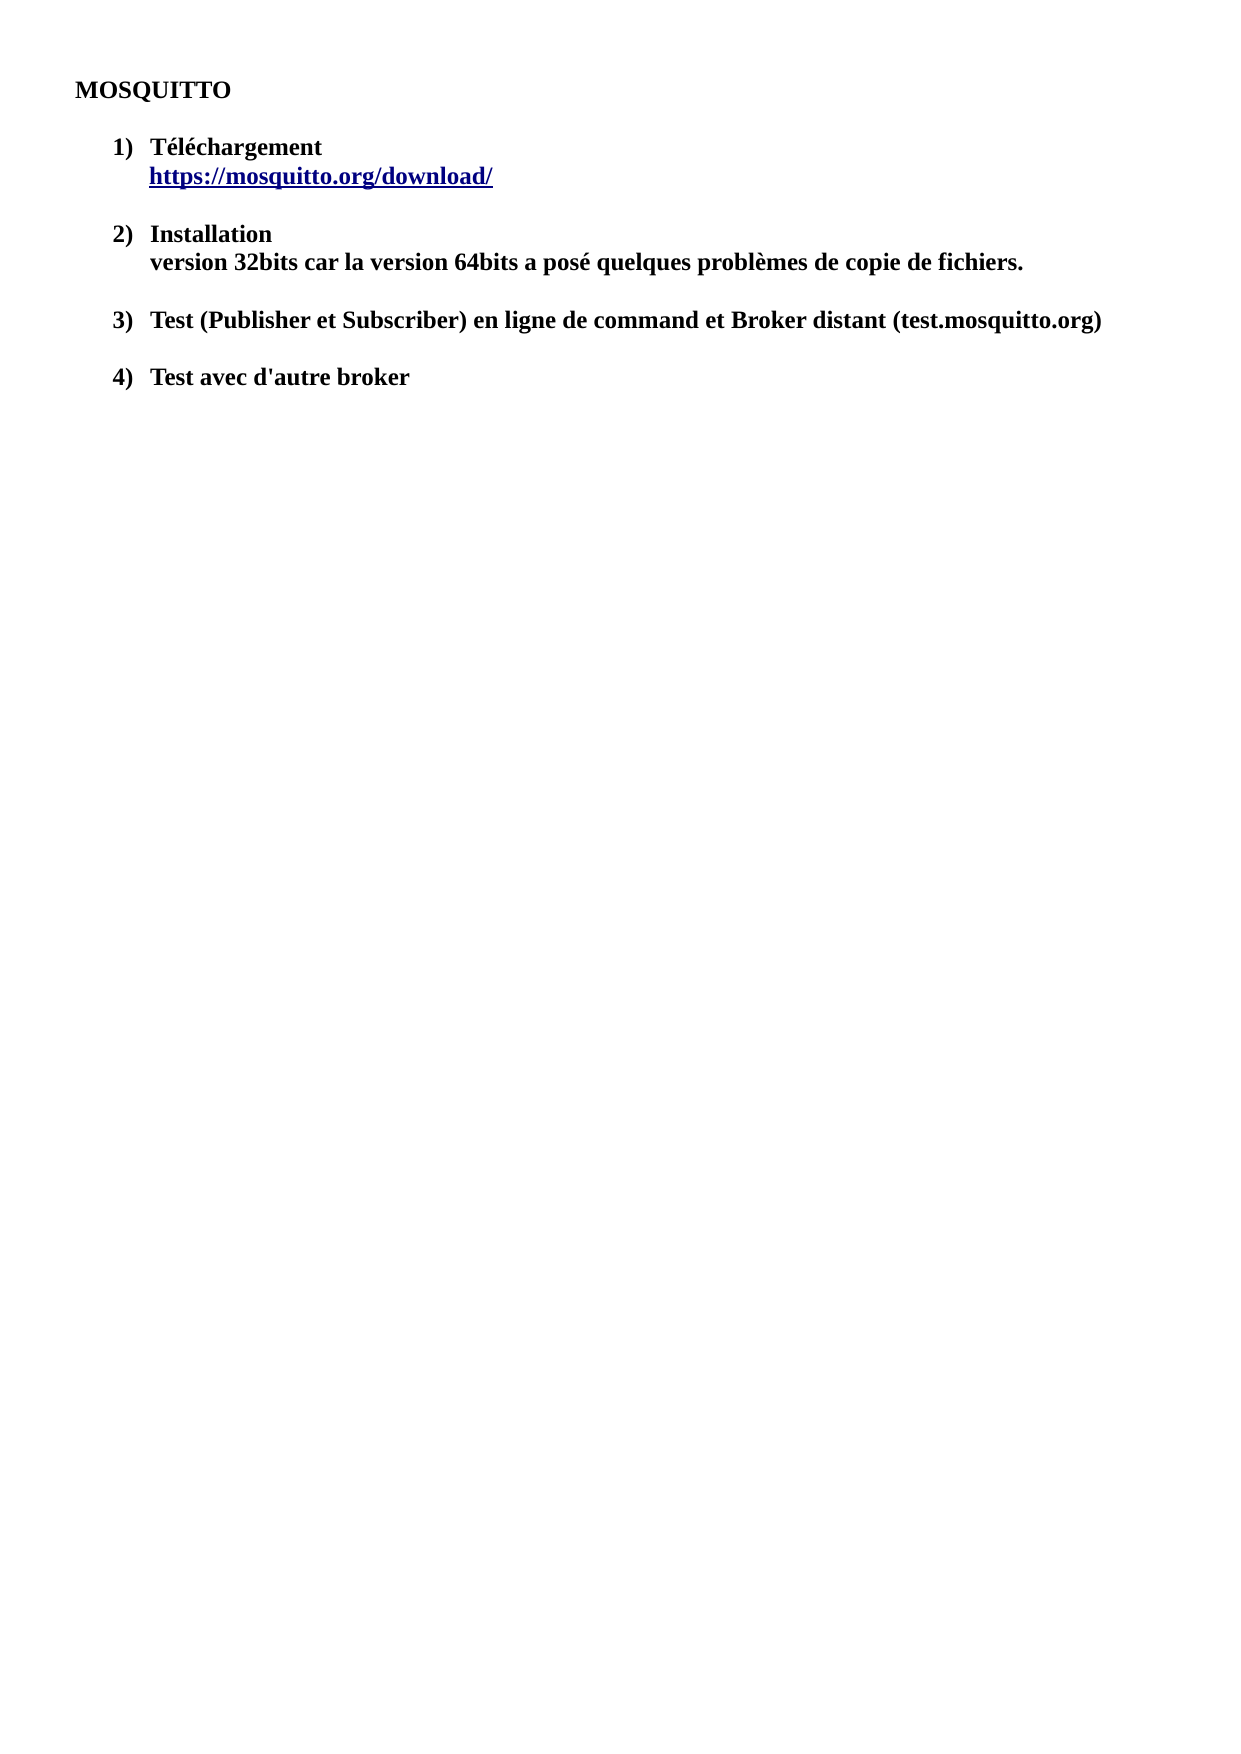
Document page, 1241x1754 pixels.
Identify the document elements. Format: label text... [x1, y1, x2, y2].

list Installation [112, 219, 1181, 247]
text https://mosquitto.org/download/ [75, 161, 1181, 190]
list Test (Publisher et Subscriber) en ligne de command et Broker distant (test.mosquitto.org) [112, 305, 1181, 334]
list version 32bits car la version 64bits a posé quelques problèmes de copie de fichiers. [112, 247, 1181, 276]
list Test avec d'autre broker [112, 362, 1181, 391]
list Téléchargement [112, 132, 1181, 161]
text MOSQUITTO [75, 75, 1181, 104]
